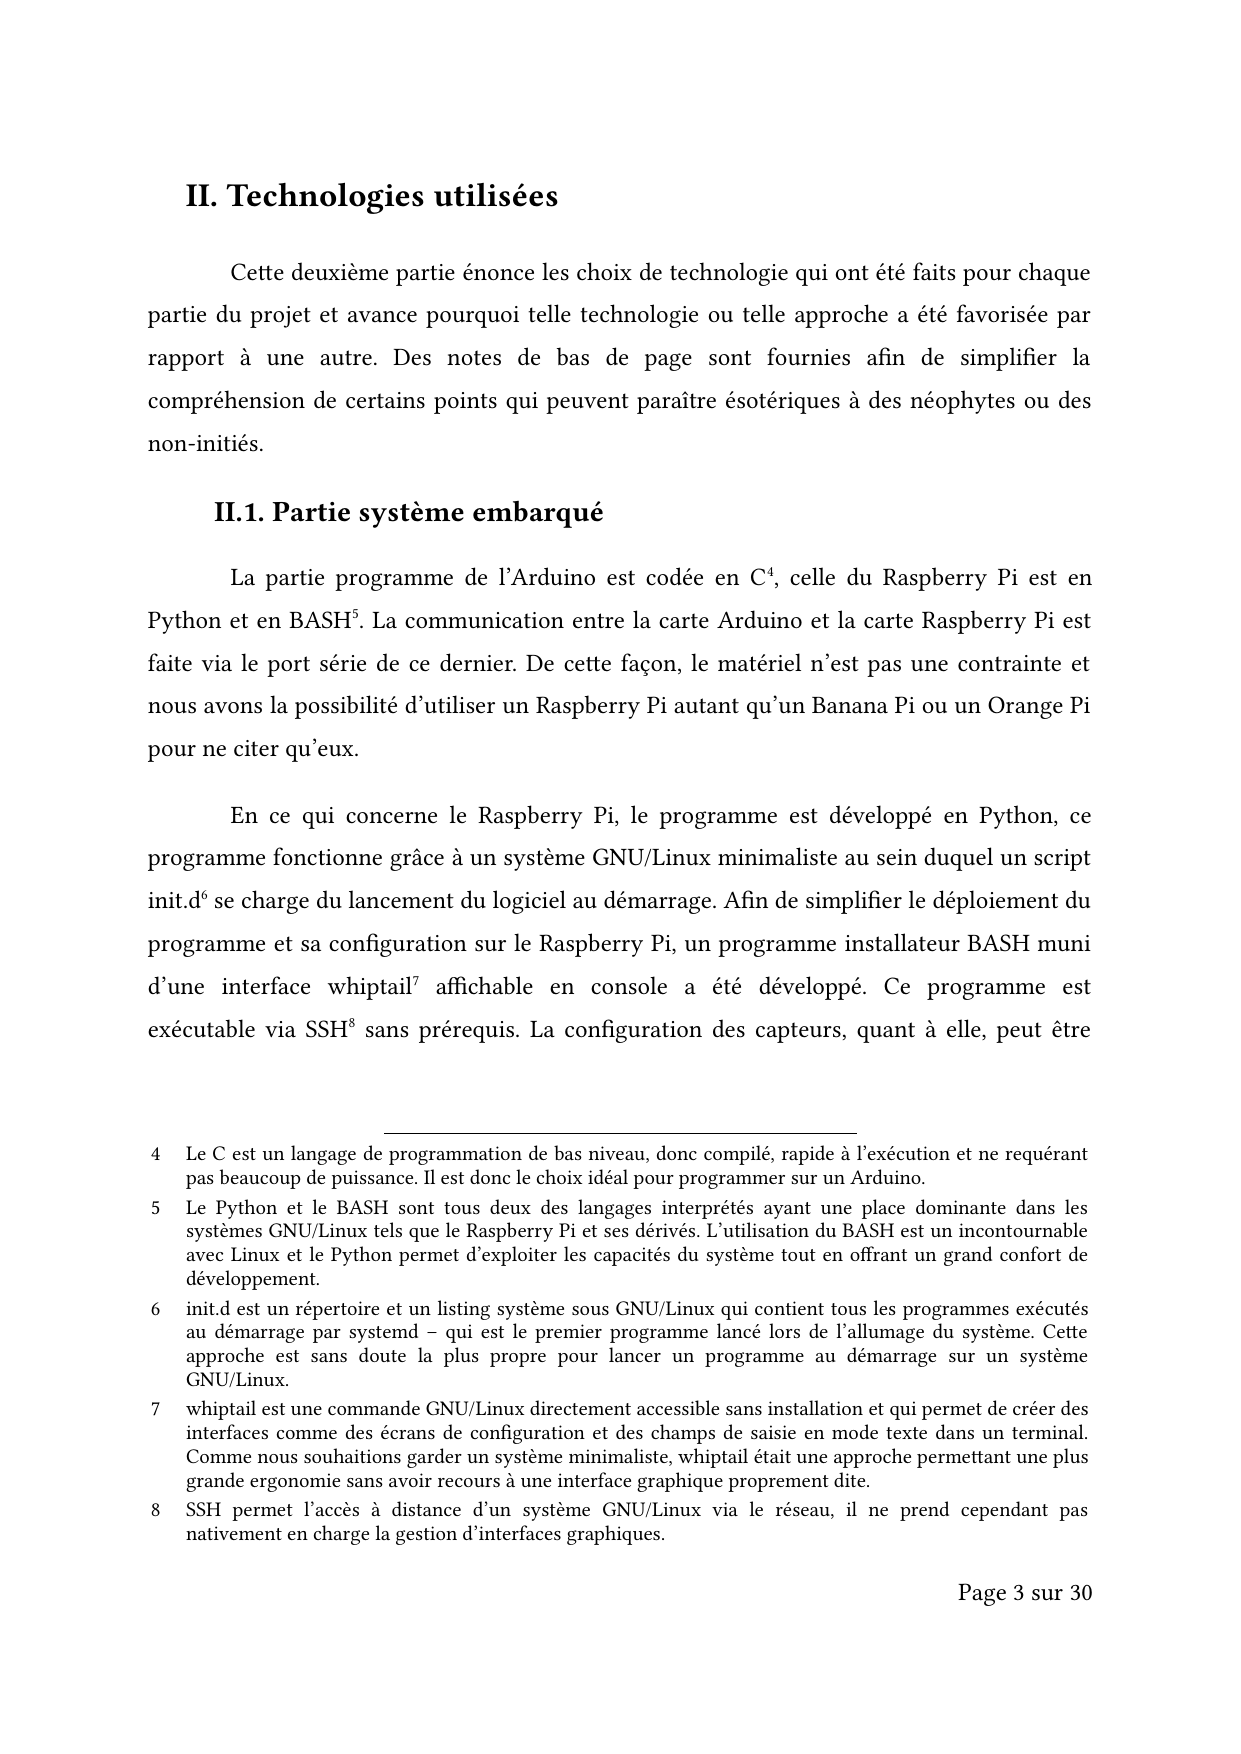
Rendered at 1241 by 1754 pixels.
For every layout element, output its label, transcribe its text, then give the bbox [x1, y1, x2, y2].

text Le Python et le BASH sont tous deux des langages interprétés ayant une place dominante dans les systèmes GNU/Linux tels que le Raspberry Pi et ses dérivés. L’utilisation du BASH est un incontournable avec Linux et le Python permet d’exploiter les capacités du système tout en offrant un grand confort de développement. [148, 1192, 1093, 1293]
text whiptail est une commande GNU/Linux directement accessible sans installation et qui permet de créer des interfaces comme des écrans de configuration et des champs de saisie en mode texte dans un terminal. Comme nous souhaitions garder un système minimaliste, whiptail était une approche permettant une plus grande ergonomie sans avoir recours à une interface graphique proprement dite. [148, 1394, 1093, 1495]
text SSH permet l’accès à distance d’un système GNU/Linux via le réseau, il ne prend cependant pas nativement en charge la gestion d’interfaces graphiques. [148, 1495, 1093, 1548]
text Le C est un langage de programmation de bas niveau, donc compilé, rapide à l’exécution et ne requérant pas beaucoup de puissance. Il est donc le choix idéal pour programmer sur un Arduino. [148, 1139, 1093, 1192]
text En ce qui concerne le Raspberry Pi, le programme est développé en Python, ce programme fonctionne grâce à un système GNU/Linux minimaliste au sein duquel un script init.d se charge du lancement du logiciel au démarrage. Afin de simplifier le déploiement du programme et sa configuration sur le Raspberry Pi, un programme installateur BASH muni d’une interface whiptail affichable en console a été développé. Ce programme est exécutable via SSH sans prérequis. La configuration des capteurs, quant à elle, peut être [148, 801, 1093, 1043]
text init.d est un répertoire et un listing système sous GNU/Linux qui contient tous les programmes exécutés au démarrage par systemd – qui est le premier programme lancé lors de l’allumage du système. Cette approche est sans doute la plus propre pour lancer un programme au démarrage sur un système GNU/Linux. [148, 1293, 1093, 1394]
text La partie programme de l’Arduino est codée en C, celle du Raspberry Pi est en Python et en BASH. La communication entre la carte Arduino et la carte Raspberry Pi est faite via le port série de ce dernier. De cette façon, le matériel n’est pas une contrainte et nous avons la possibilité d’utiliser un Raspberry Pi autant qu’un Banana Pi ou un Orange Pi pour ne citer qu’eux. [148, 563, 1093, 763]
subtitle Partie système embarqué [148, 495, 1093, 529]
text Cette deuxième partie énonce les choix de technologie qui ont été faits pour chaque partie du projet et avance pourquoi telle technologie ou telle approche a été favorisée par rapport à une autre. Des notes de bas de page sont fournies afin de simplifier la compréhension de certains points qui peuvent paraître ésotériques à des néophytes ou des non-initiés. [148, 258, 1093, 457]
subtitle Technologies utilisées [177, 177, 1093, 215]
